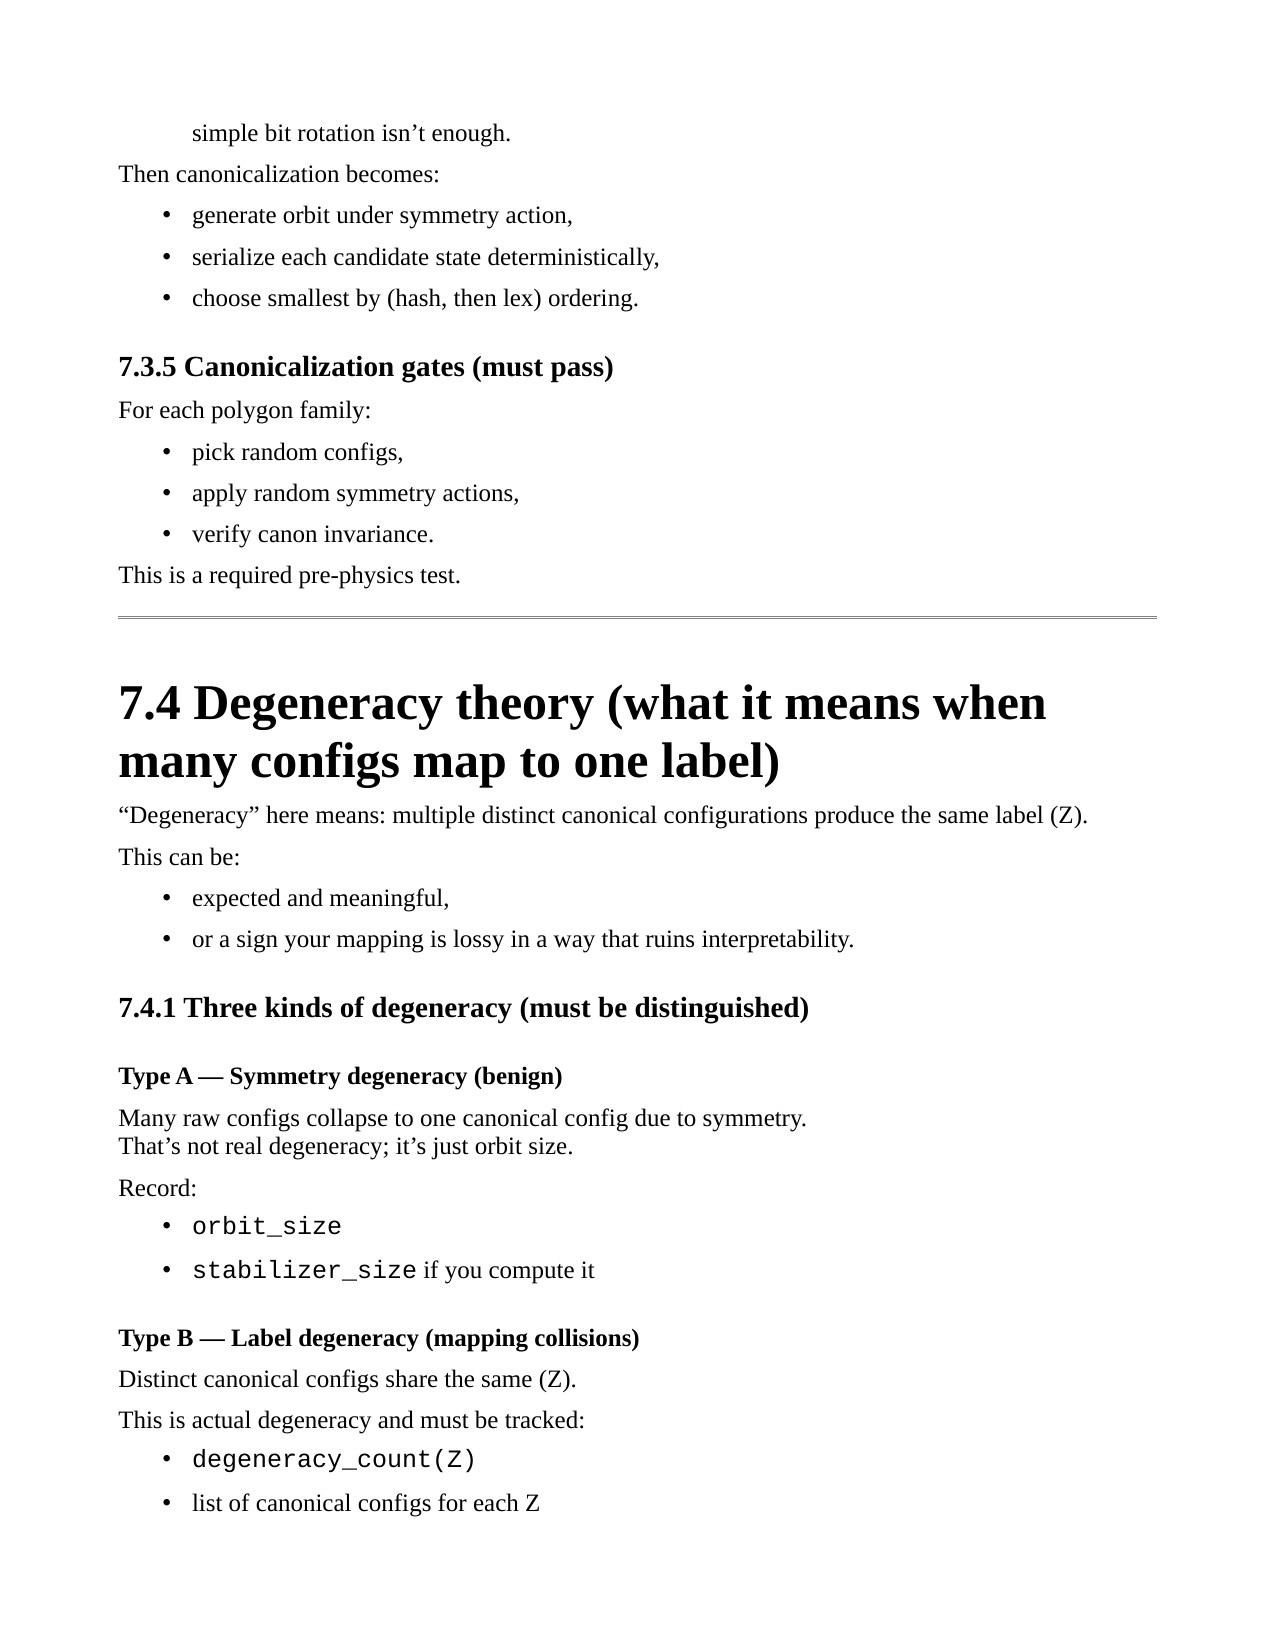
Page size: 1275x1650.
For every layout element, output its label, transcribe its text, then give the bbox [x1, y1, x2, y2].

list pick random configs, [162, 437, 1157, 465]
text Then canonicalization becomes: [118, 159, 1157, 188]
text Distinct canonical configs share the same (Z). [118, 1364, 1157, 1393]
list orbit_size [162, 1214, 1157, 1242]
text “Degeneracy” here means: multiple distinct canonical configurations produce the same label (Z). [118, 800, 1157, 829]
list serialize each candidate state deterministically, [162, 242, 1157, 271]
text This can be: [118, 842, 1157, 870]
list expected and meaningful, [162, 883, 1157, 912]
list or a sign your mapping is lossy in a way that ruins interpretability. [162, 924, 1157, 953]
subtitle Type A — Symmetry degeneracy (benign) [118, 1061, 1157, 1090]
subtitle 7.4 Degeneracy theory (what it means when many configs map to one label) [118, 673, 1157, 788]
list generate orbit under symmetry action, [162, 201, 1157, 229]
subtitle 7.3.5 Canonicalization gates (must pass) [118, 349, 1157, 383]
list degeneracy_count(Z) [162, 1447, 1157, 1475]
text Many raw configs collapse to one canonical config due to symmetry. That’s not real degeneracy; it’s just orbit size. [118, 1103, 1157, 1160]
text This is a required pre-physics test. [118, 560, 1157, 589]
subtitle 7.4.1 Three kinds of degeneracy (must be distinguished) [118, 990, 1157, 1024]
list list of canonical configs for each Z [162, 1488, 1157, 1516]
list stabilizer_size if you compute it [162, 1255, 1157, 1286]
list apply random symmetry actions, [162, 478, 1157, 507]
text Record: [118, 1173, 1157, 1201]
list choose smallest by (hash, then lex) ordering. [162, 283, 1157, 312]
text For each polygon family: [118, 395, 1157, 424]
subtitle Type B — Label degeneracy (mapping collisions) [118, 1323, 1157, 1352]
text This is actual degeneracy and must be tracked: [118, 1406, 1157, 1434]
list verify canon invariance. [162, 519, 1157, 548]
list simple bit rotation isn’t enough. [162, 118, 1157, 147]
